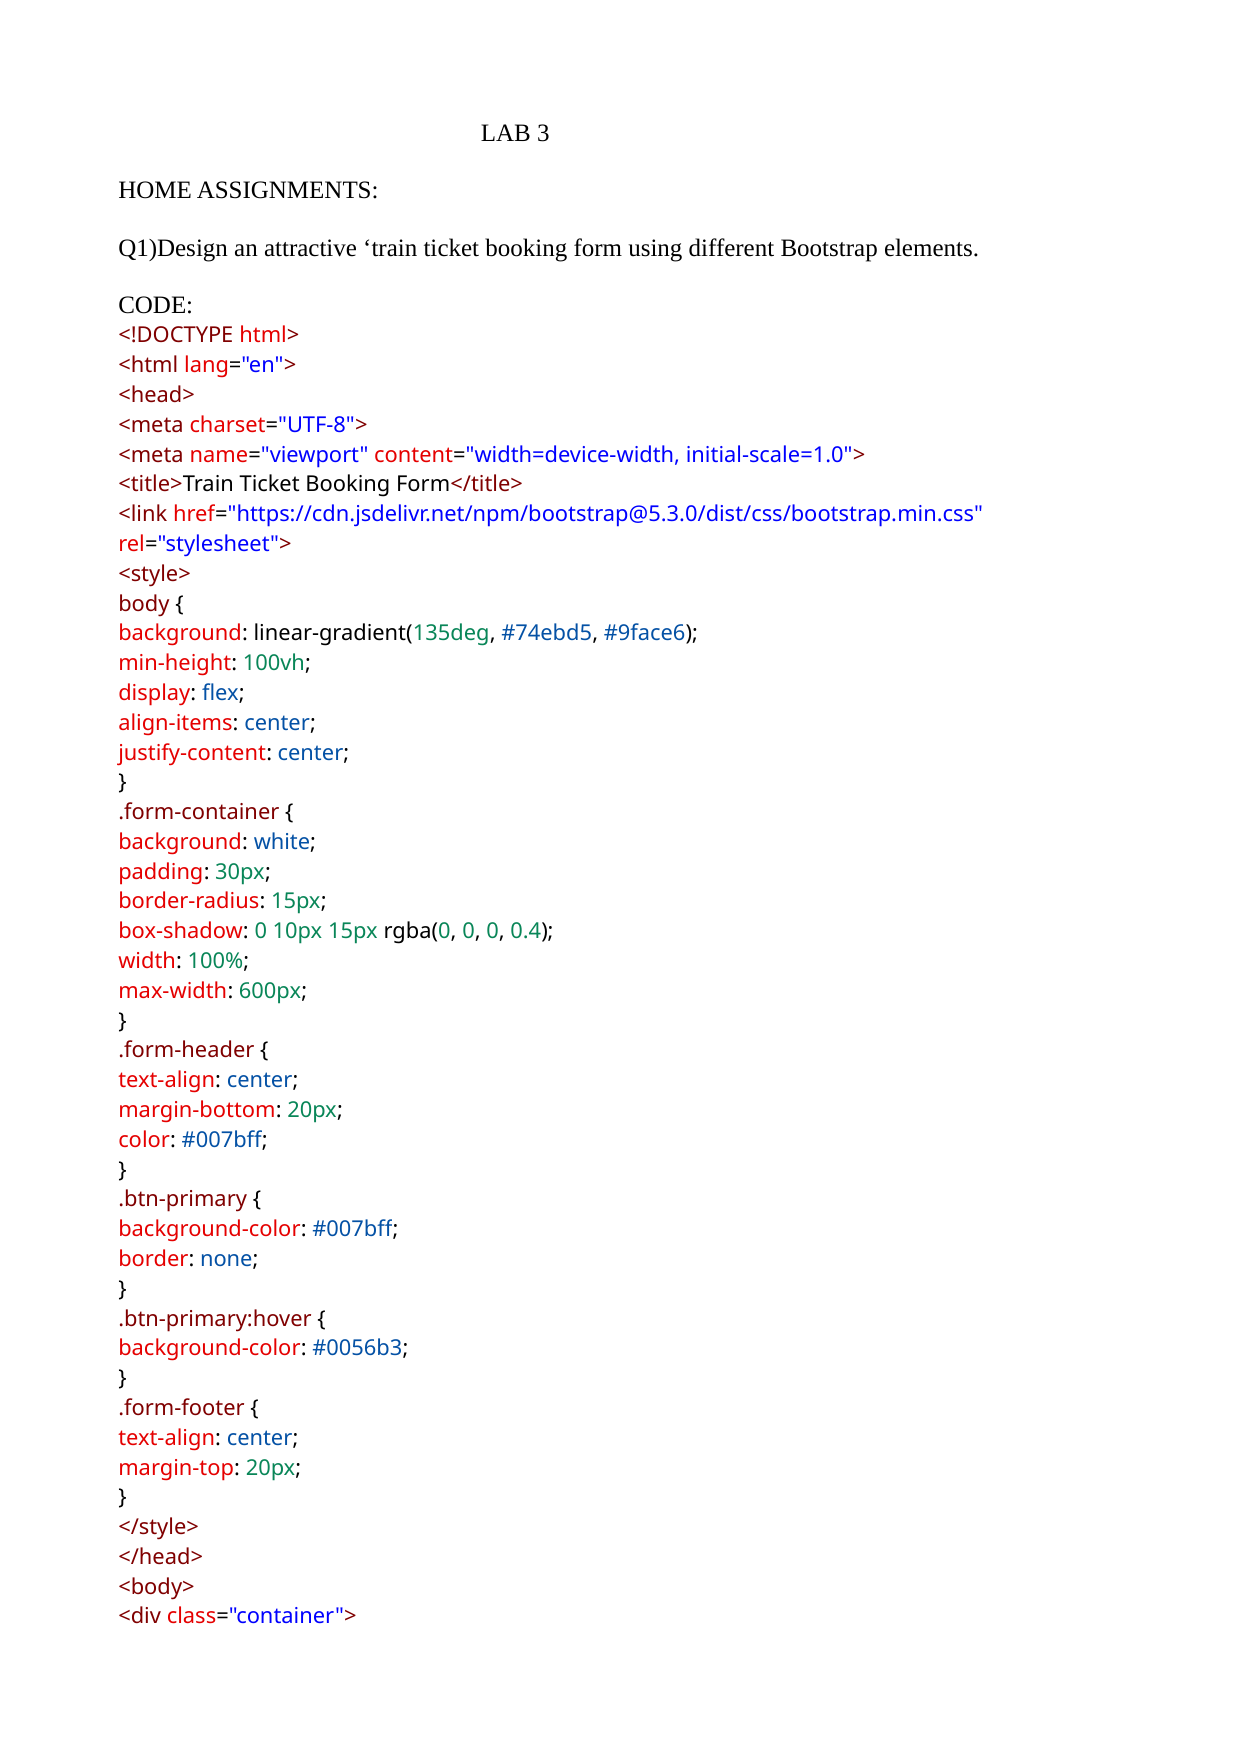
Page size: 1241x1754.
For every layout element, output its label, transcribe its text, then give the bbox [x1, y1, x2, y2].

text } [118, 1362, 1122, 1392]
text LAB 3 HOME ASSIGNMENTS: [118, 118, 1122, 204]
text body { [118, 587, 1122, 617]
text border: none; [118, 1243, 1122, 1273]
text } [118, 1153, 1122, 1183]
text <!DOCTYPE html> [118, 319, 1122, 349]
text .form-footer { [118, 1392, 1122, 1422]
text background-color: #0056b3; [118, 1332, 1122, 1362]
text <style> [118, 558, 1122, 587]
text margin-bottom: 20px; [118, 1094, 1122, 1124]
text color: #007bff; [118, 1124, 1122, 1153]
text <link href="https://cdn.jsdelivr.net/npm/bootstrap@5.3.0/dist/css/bootstrap.min.css" rel="stylesheet"> [118, 498, 1122, 558]
text text-align: center; [118, 1422, 1122, 1451]
text .form-container { [118, 796, 1122, 826]
text <meta charset="UTF-8"> [118, 409, 1122, 438]
text <title>Train Ticket Booking Form</title> [118, 468, 1122, 498]
text min-height: 100vh; [118, 647, 1122, 677]
text } [118, 766, 1122, 796]
text </head> [118, 1541, 1122, 1571]
text </style> [118, 1511, 1122, 1541]
text .form-header { [118, 1034, 1122, 1064]
text background: linear-gradient(135deg, #74ebd5, #9face6); [118, 617, 1122, 647]
text background-color: #007bff; [118, 1213, 1122, 1243]
text margin-top: 20px; [118, 1451, 1122, 1481]
text } [118, 1273, 1122, 1302]
text padding: 30px; [118, 856, 1122, 885]
text display: flex; [118, 677, 1122, 707]
text } [118, 1004, 1122, 1034]
text <html lang="en"> [118, 349, 1122, 379]
text <body> [118, 1571, 1122, 1600]
text border-radius: 15px; [118, 885, 1122, 915]
text <div class="container"> [118, 1600, 1122, 1630]
text } [118, 1481, 1122, 1511]
text text-align: center; [118, 1064, 1122, 1094]
text width: 100%; [118, 945, 1122, 975]
text <meta name="viewport" content="width=device-width, initial-scale=1.0"> [118, 438, 1122, 468]
text background: white; [118, 826, 1122, 856]
text .btn-primary:hover { [118, 1302, 1122, 1332]
text box-shadow: 0 10px 15px rgba(0, 0, 0, 0.4); [118, 915, 1122, 945]
text <head> [118, 379, 1122, 409]
text Q1)Design an attractive ‘train ticket booking form using different Bootstrap elements. CODE: [118, 233, 1122, 319]
text max-width: 600px; [118, 975, 1122, 1004]
text justify-content: center; [118, 736, 1122, 766]
text align-items: center; [118, 707, 1122, 736]
text .btn-primary { [118, 1183, 1122, 1213]
